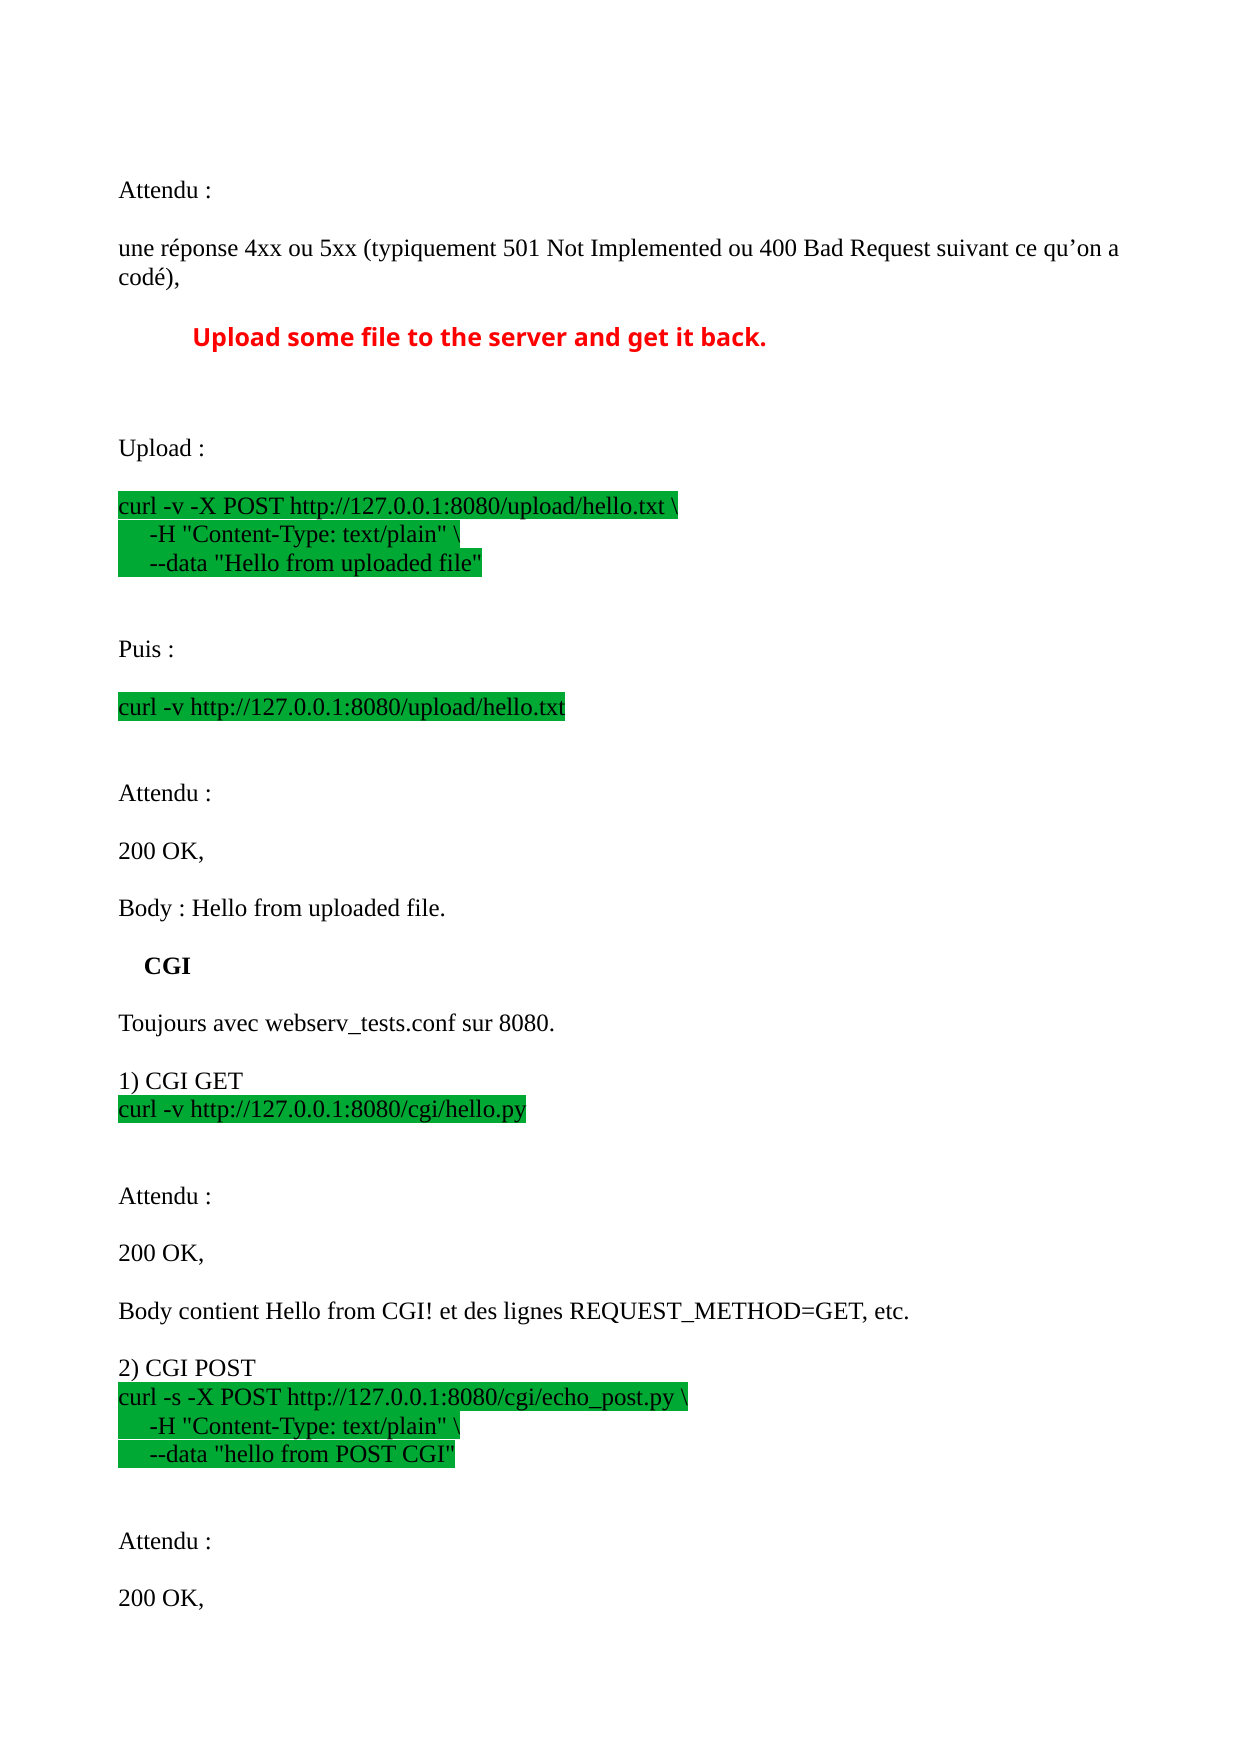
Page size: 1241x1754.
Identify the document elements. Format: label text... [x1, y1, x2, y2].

text 200 OK, [118, 1238, 1122, 1267]
text 2) CGI POST [118, 1353, 1122, 1382]
text 200 OK, [118, 836, 1122, 864]
text --data "hello from POST CGI" [118, 1439, 1122, 1468]
text curl -v -X POST http://127.0.0.1:8080/upload/hello.txt \ [118, 491, 1122, 519]
text Toujours avec webserv_tests.conf sur 8080. [118, 1008, 1122, 1037]
list Upload some file to the server and get it back. [118, 319, 1122, 353]
text Attendu : [118, 778, 1122, 807]
text curl -v http://127.0.0.1:8080/upload/hello.txt [118, 692, 1122, 721]
text curl -v http://127.0.0.1:8080/cgi/hello.py [118, 1094, 1122, 1123]
text Attendu : [118, 176, 1122, 204]
text une réponse 4xx ou 5xx (typiquement 501 Not Implemented ou 400 Bad Request suivant ce qu’on a codé), [118, 233, 1122, 291]
text Upload : [118, 433, 1122, 462]
text curl -s -X POST http://127.0.0.1:8080/cgi/echo_post.py \ [118, 1382, 1122, 1411]
text Attendu : [118, 1526, 1122, 1554]
text -H "Content-Type: text/plain" \ [118, 1411, 1122, 1439]
text 🔹 CGI [118, 951, 1122, 979]
text --data "Hello from uploaded file" [118, 548, 1122, 577]
text 200 OK, [118, 1583, 1122, 1612]
text Attendu : [118, 1181, 1122, 1209]
text -H "Content-Type: text/plain" \ [118, 519, 1122, 548]
text Body : Hello from uploaded file. [118, 893, 1122, 922]
text Puis : [118, 634, 1122, 663]
text Body contient Hello from CGI! et des lignes REQUEST_METHOD=GET, etc. [118, 1296, 1122, 1324]
text 1) CGI GET [118, 1066, 1122, 1094]
